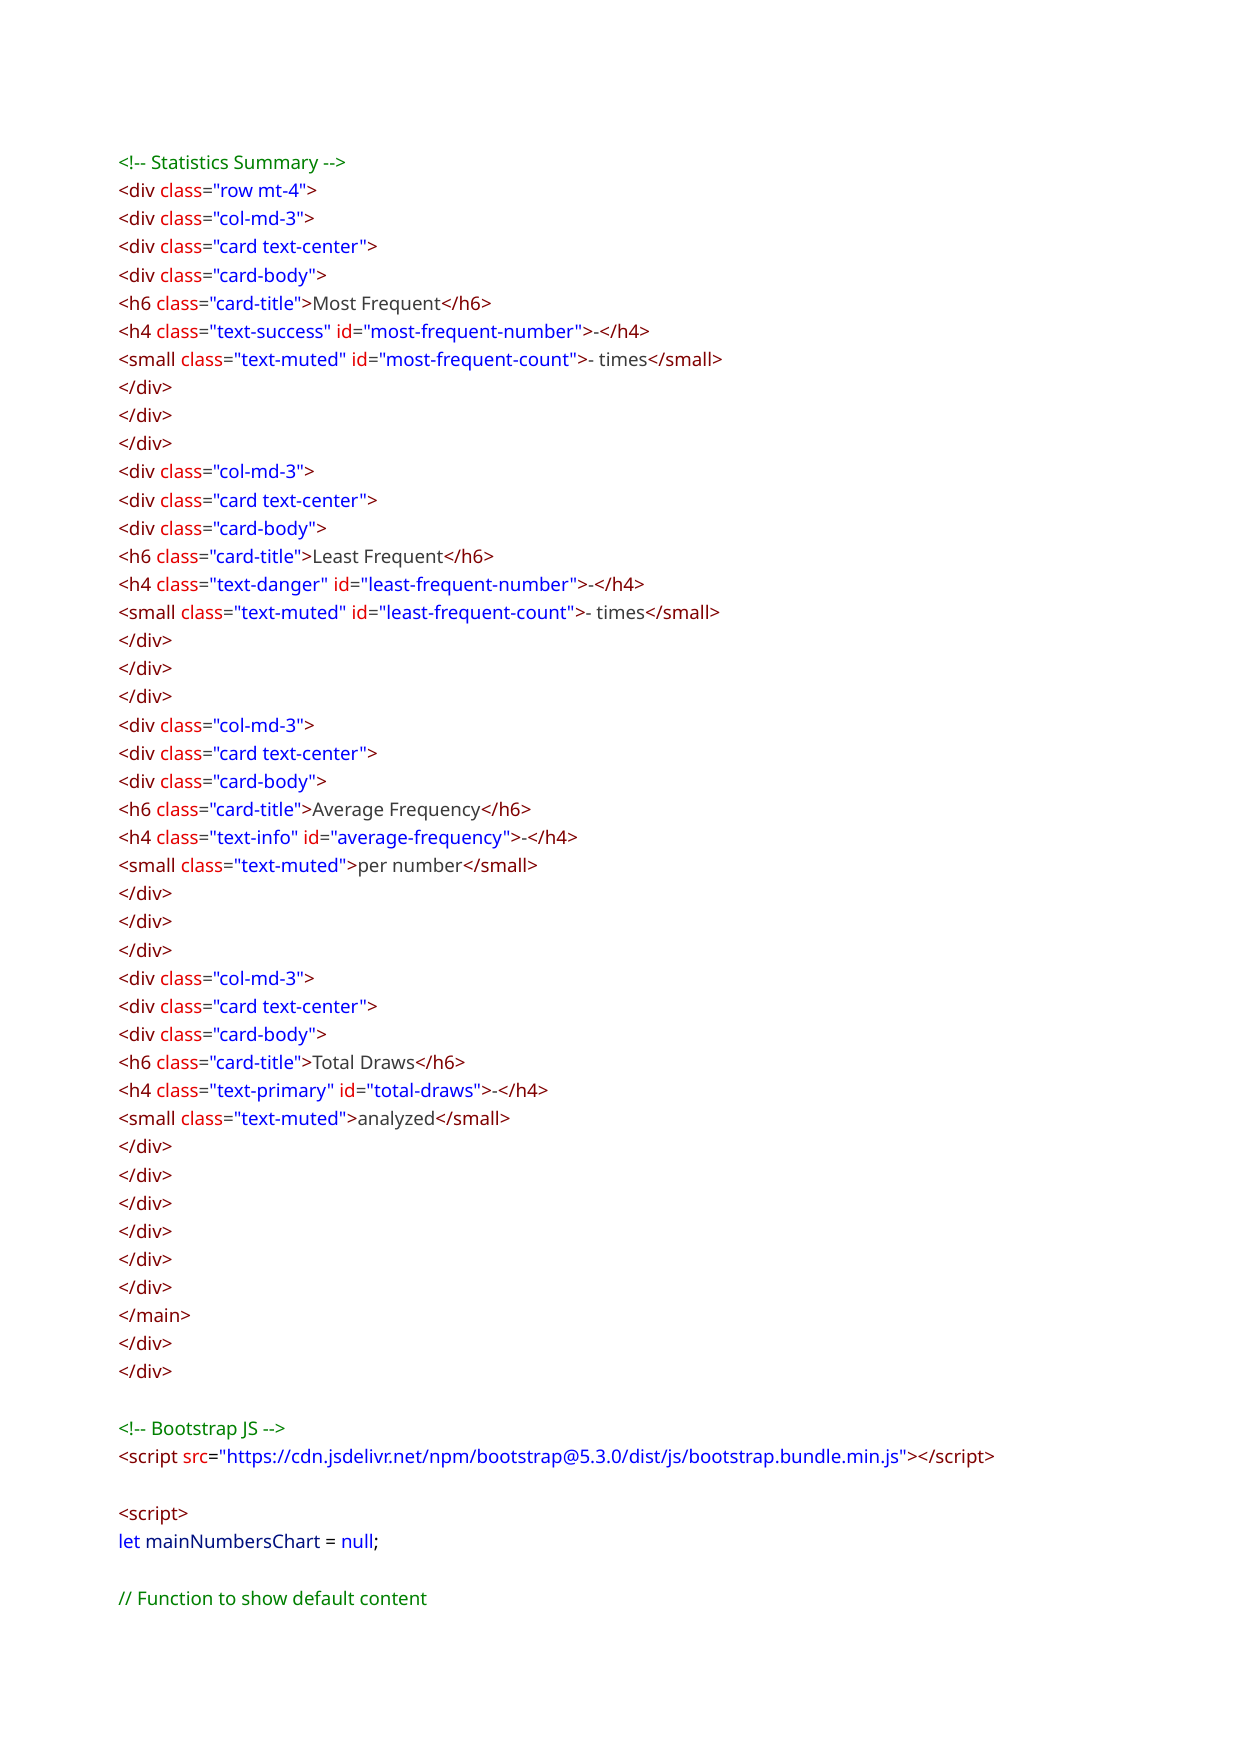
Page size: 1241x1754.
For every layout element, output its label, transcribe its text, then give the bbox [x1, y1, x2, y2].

text </div> [118, 1356, 1122, 1384]
text <div class="col-md-3"> [118, 456, 1122, 484]
text </main> [118, 1300, 1122, 1328]
text <small class="text-muted">analyzed</small> [118, 1103, 1122, 1131]
text </div> [118, 878, 1122, 906]
text <h4 class="text-info" id="average-frequency">-</h4> [118, 822, 1122, 850]
text </div> [118, 1159, 1122, 1187]
text <div class="col-md-3"> [118, 203, 1122, 231]
text <div class="card text-center"> [118, 737, 1122, 766]
text <div class="card-body"> [118, 512, 1122, 541]
text <h6 class="card-title">Total Draws</h6> [118, 1047, 1122, 1075]
text <div class="card text-center"> [118, 231, 1122, 259]
text </div> [118, 653, 1122, 681]
text let mainNumbersChart = null; [118, 1526, 1122, 1554]
text </div> [118, 1131, 1122, 1159]
text </div> [118, 1328, 1122, 1356]
text </div> [118, 400, 1122, 428]
text </div> [118, 906, 1122, 934]
text </div> [118, 1216, 1122, 1244]
text <div class="card-body"> [118, 766, 1122, 794]
text <!-- Bootstrap JS --> [118, 1413, 1122, 1441]
text </div> [118, 1244, 1122, 1272]
text </div> [118, 625, 1122, 653]
text </div> [118, 372, 1122, 400]
text </div> [118, 428, 1122, 456]
text <div class="card text-center"> [118, 991, 1122, 1019]
text <h4 class="text-primary" id="total-draws">-</h4> [118, 1075, 1122, 1103]
text </div> [118, 934, 1122, 962]
text <div class="card-body"> [118, 1019, 1122, 1047]
text <div class="row mt-4"> [118, 175, 1122, 203]
text <h4 class="text-success" id="most-frequent-number">-</h4> [118, 316, 1122, 344]
text <div class="card-body"> [118, 259, 1122, 287]
text <div class="col-md-3"> [118, 709, 1122, 737]
text <div class="col-md-3"> [118, 962, 1122, 991]
text // Function to show default content [118, 1583, 1122, 1611]
text <script> [118, 1498, 1122, 1526]
text <script src="https://cdn.jsdelivr.net/npm/bootstrap@5.3.0/dist/js/bootstrap.bundle.min.js"></script> [118, 1441, 1122, 1469]
text </div> [118, 681, 1122, 709]
text <small class="text-muted" id="most-frequent-count">- times</small> [118, 344, 1122, 372]
text <small class="text-muted" id="least-frequent-count">- times</small> [118, 597, 1122, 625]
text </div> [118, 1187, 1122, 1216]
text <div class="card text-center"> [118, 484, 1122, 512]
text <h6 class="card-title">Least Frequent</h6> [118, 541, 1122, 569]
text <!-- Statistics Summary --> [118, 147, 1122, 175]
text <h4 class="text-danger" id="least-frequent-number">-</h4> [118, 569, 1122, 597]
text </div> [118, 1272, 1122, 1300]
text <small class="text-muted">per number</small> [118, 850, 1122, 878]
text <h6 class="card-title">Average Frequency</h6> [118, 794, 1122, 822]
text <h6 class="card-title">Most Frequent</h6> [118, 287, 1122, 316]
